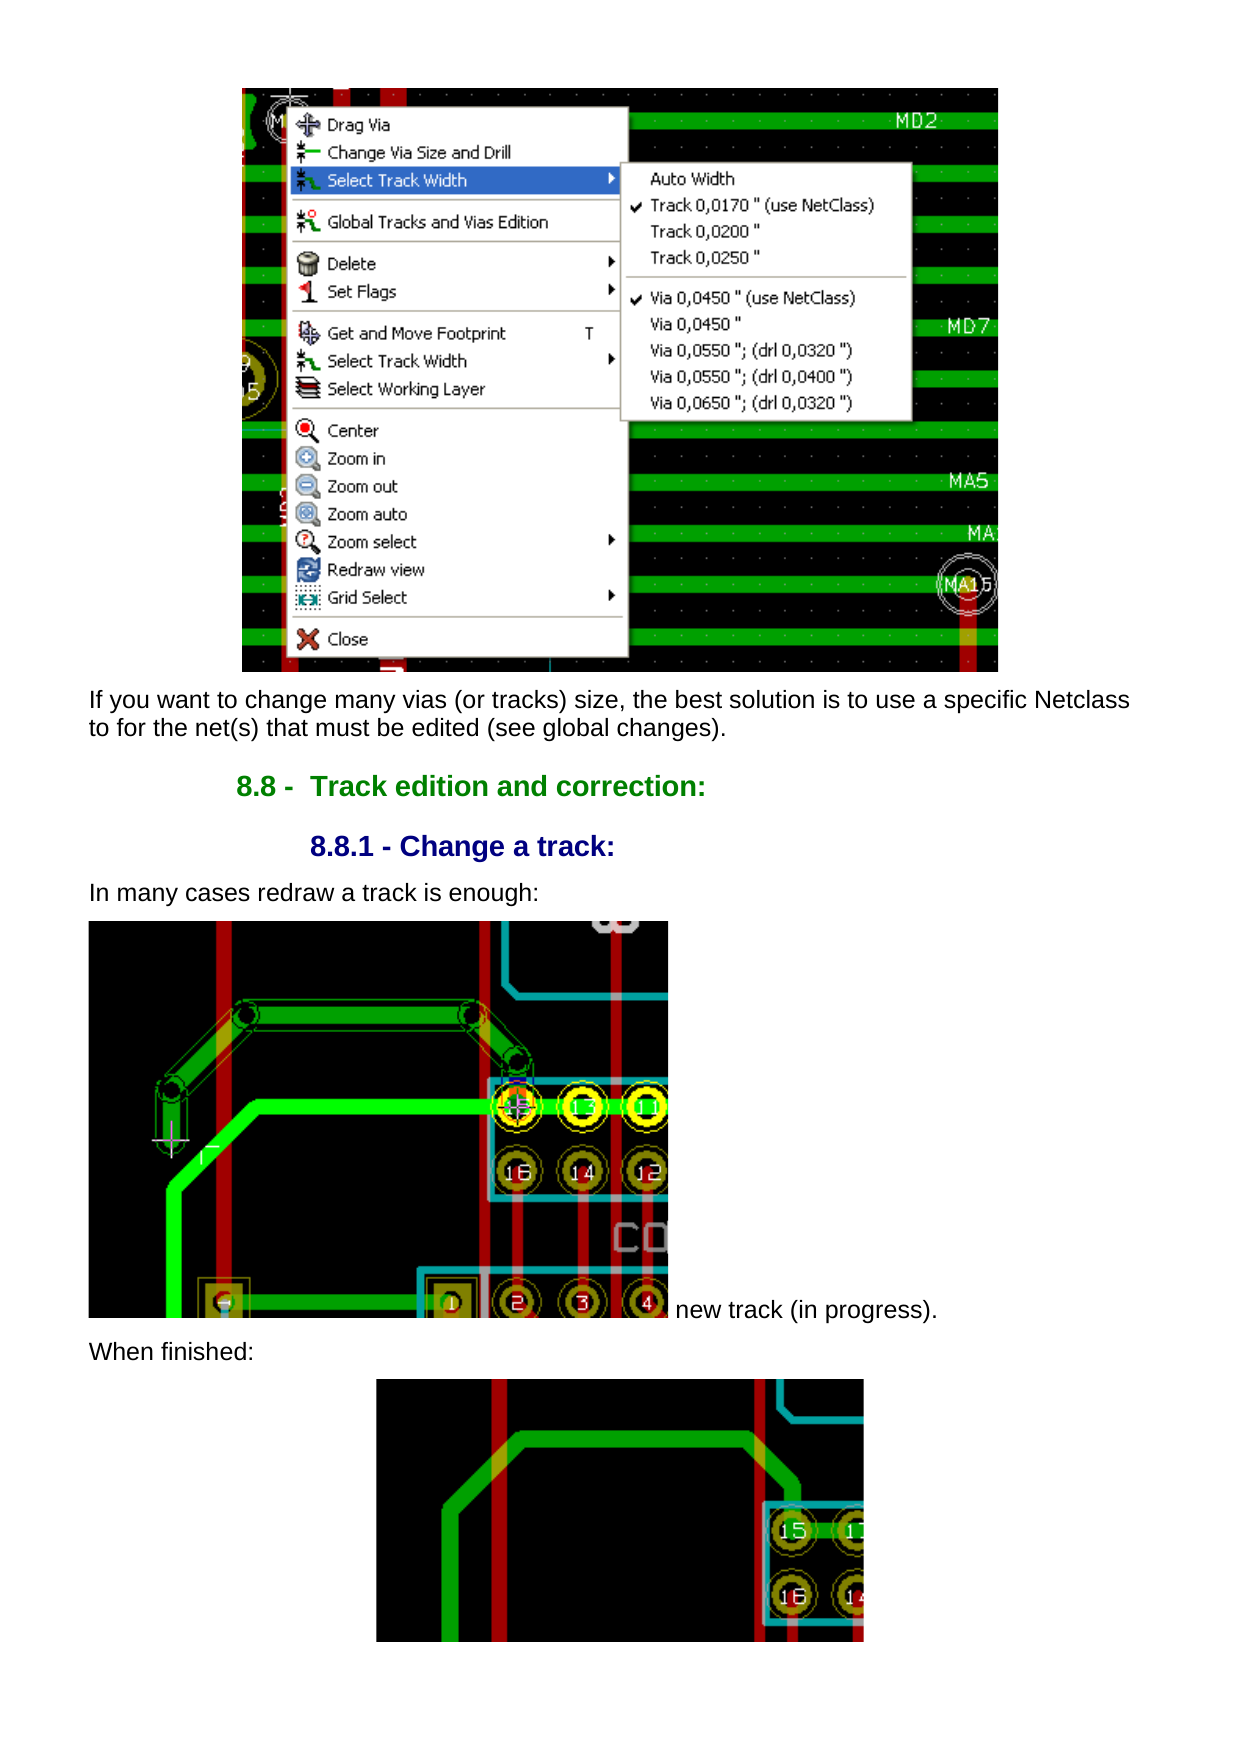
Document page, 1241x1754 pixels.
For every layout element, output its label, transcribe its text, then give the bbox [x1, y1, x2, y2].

subtitle Change a track: [236, 830, 1152, 863]
subtitle Track edition and correction: [162, 770, 1152, 802]
picture [242, 88, 999, 672]
picture [376, 1379, 864, 1642]
text In many cases redraw a track is enough: [88, 879, 1152, 907]
text When finished: [88, 1337, 1152, 1366]
text new track (in progress). [88, 921, 1152, 1323]
picture [88, 921, 669, 1318]
text If you want to change many vias (or tracks) size, the best solution is to use a specific Netclass to for the net(s) that must be edited (see global changes). [88, 686, 1152, 742]
